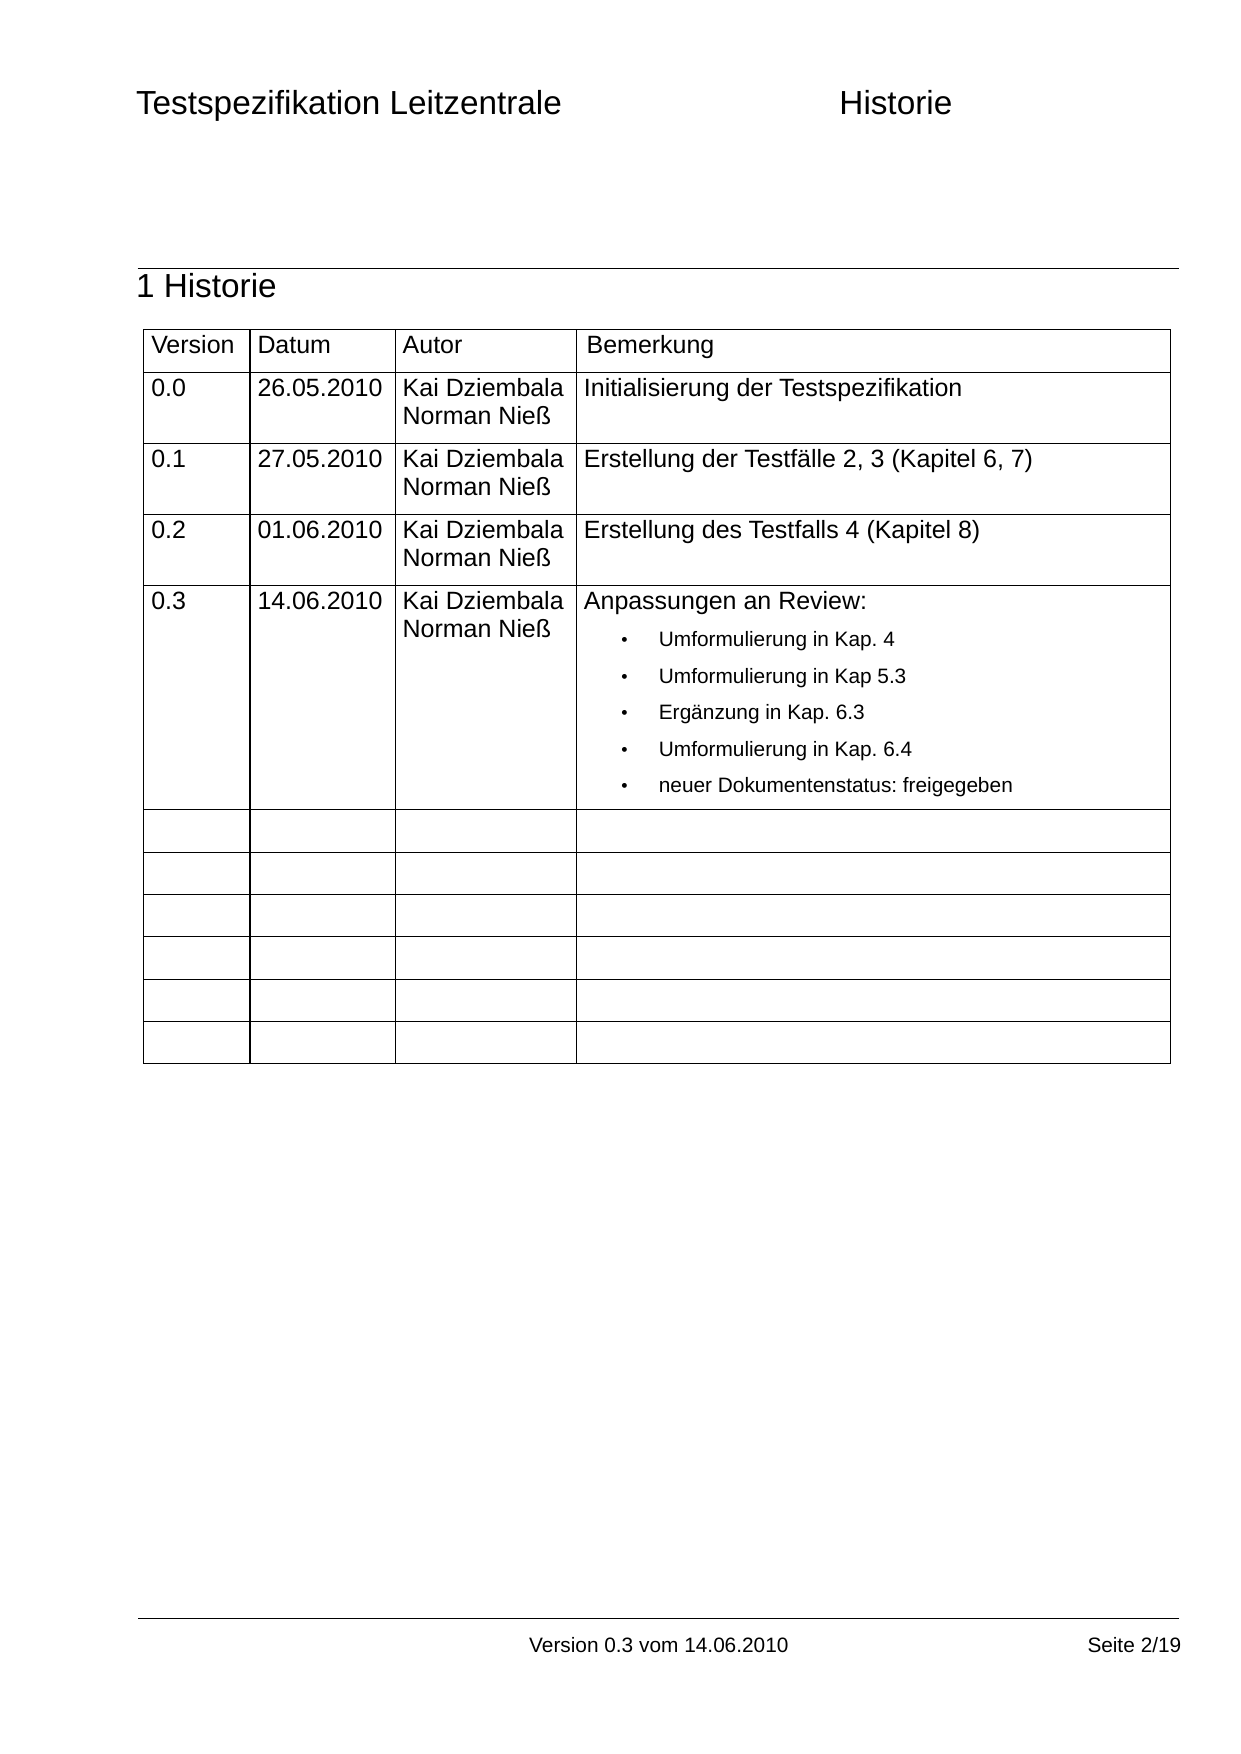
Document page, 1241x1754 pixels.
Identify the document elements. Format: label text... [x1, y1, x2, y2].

table_cell 0.2 [144, 515, 249, 585]
table_cell [144, 937, 249, 978]
table_cell 0.0 [144, 373, 249, 443]
table_cell 26.05.2010 [251, 373, 395, 443]
table_cell [251, 937, 395, 978]
table_cell 27.05.2010 [251, 444, 395, 514]
table_cell Initialisierung der Testspezifikation [577, 373, 1170, 443]
table_cell 14.06.2010 [251, 586, 395, 809]
table_cell [144, 980, 249, 1021]
table_cell [144, 853, 249, 894]
table_cell [251, 853, 395, 894]
table_cell [396, 980, 576, 1021]
table_cell [577, 937, 1170, 978]
table_header Bemerkung [577, 330, 1170, 372]
table_cell [577, 1022, 1170, 1063]
table_cell Erstellung der Testfälle 2, 3 (Kapitel 6, 7) [577, 444, 1170, 514]
table_header Datum [251, 330, 395, 372]
table_cell [251, 980, 395, 1021]
table_cell [144, 810, 249, 852]
table_cell Erstellung des Testfalls 4 (Kapitel 8) [577, 515, 1170, 585]
table_cell [396, 937, 576, 978]
table_cell [577, 853, 1170, 894]
table_cell Kai Dziembala Norman Nieß [396, 373, 576, 443]
table_cell [577, 895, 1170, 936]
table_cell [144, 895, 249, 936]
subtitle Historie [136, 289, 1181, 304]
table_cell Kai Dziembala Norman Nieß [396, 515, 576, 585]
table_cell [577, 810, 1170, 852]
table_cell [396, 853, 576, 894]
table_cell [396, 1022, 576, 1063]
table_cell Anpassungen an Review: Umformulierung in Kap. 4 Umformulierung in Kap 5.3 Ergänzung in Kap. 6.3 Umformulierung in Kap. 6.4 neuer Dokumentenstatus: freigegeben [577, 586, 1170, 809]
table_cell [577, 980, 1170, 1021]
table_cell Kai Dziembala Norman Nieß [396, 444, 576, 514]
table_header Autor [396, 330, 576, 372]
table_cell [396, 810, 576, 852]
table_cell [144, 1022, 249, 1063]
table_cell 0.3 [144, 586, 249, 809]
table_cell Kai Dziembala Norman Nieß [396, 586, 576, 809]
table_cell [251, 895, 395, 936]
table_header Version [144, 330, 249, 372]
table_cell 0.1 [144, 444, 249, 514]
table_cell 01.06.2010 [251, 515, 395, 585]
table_cell [396, 895, 576, 936]
table_cell [251, 1022, 395, 1063]
table_cell [251, 810, 395, 852]
